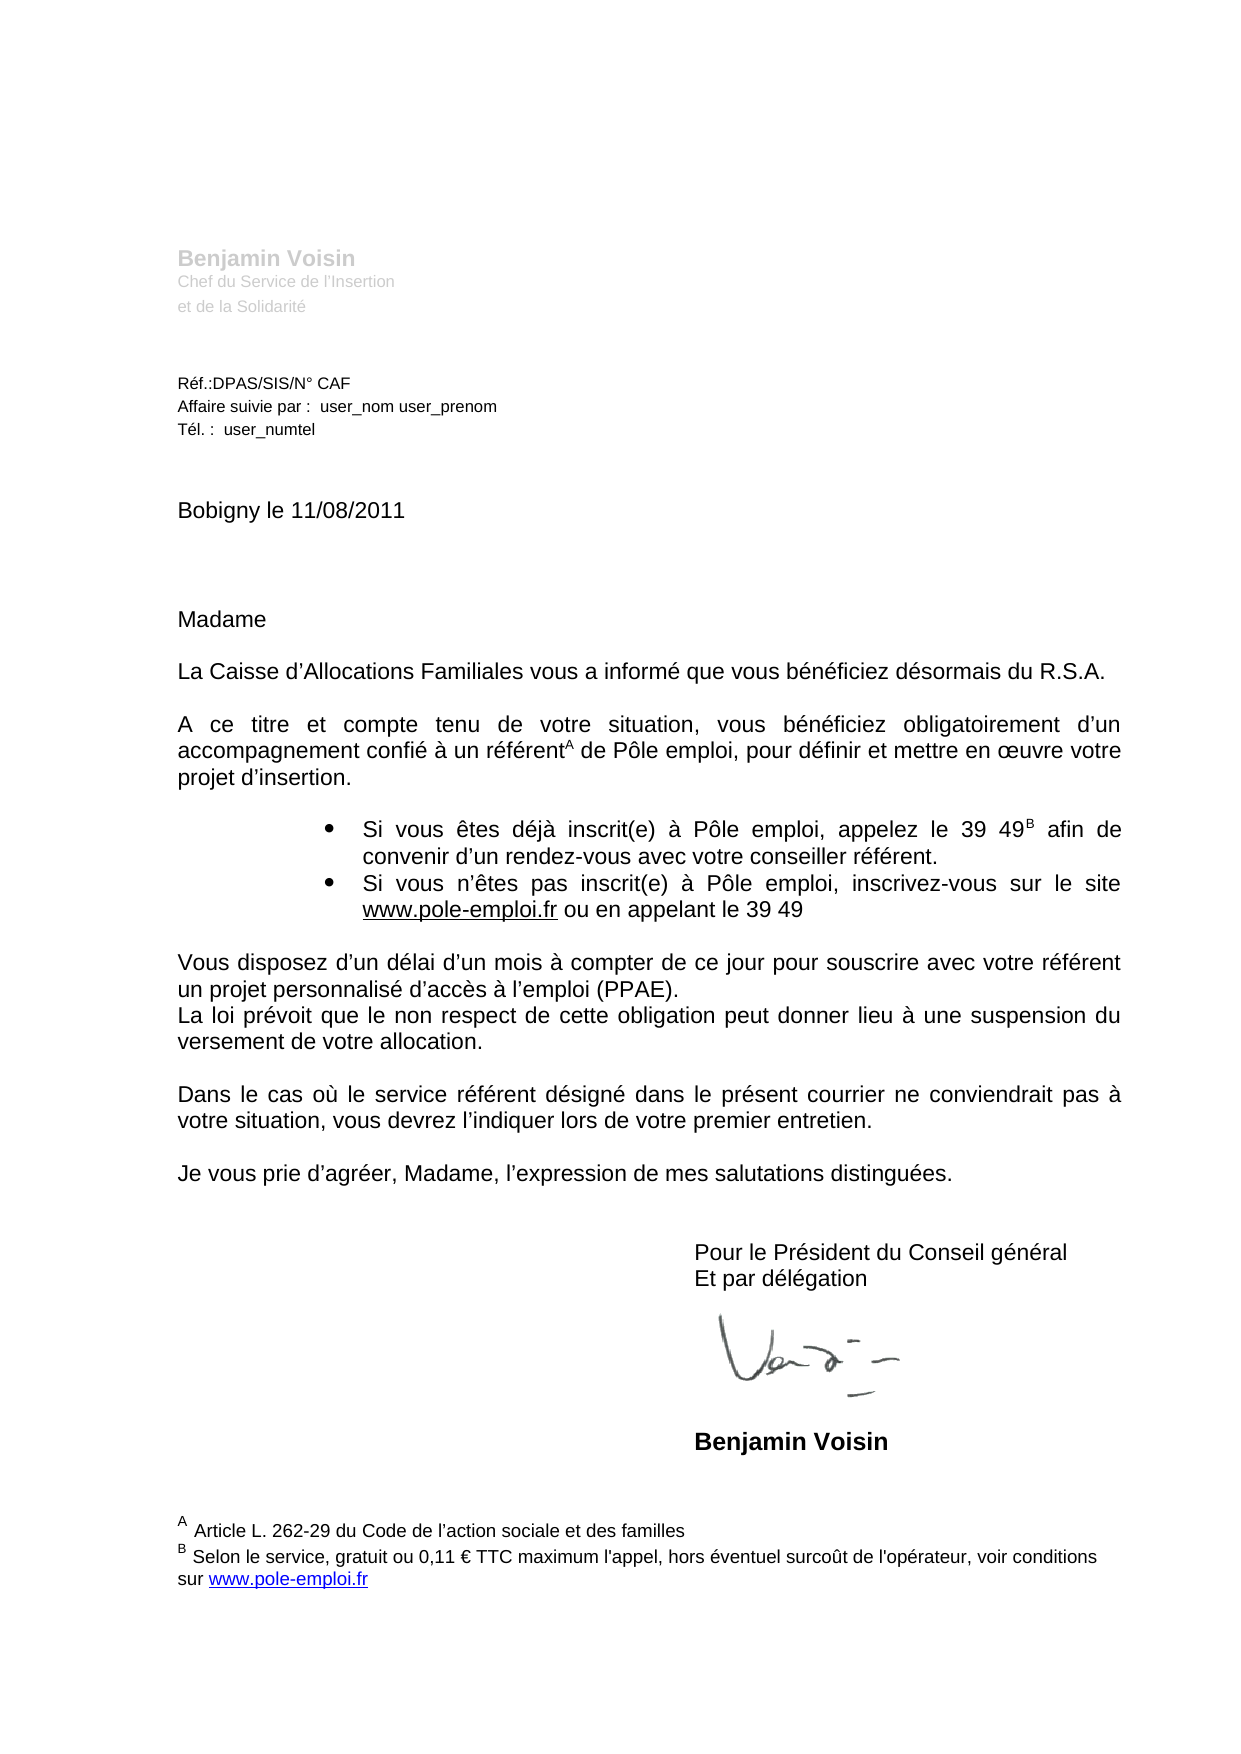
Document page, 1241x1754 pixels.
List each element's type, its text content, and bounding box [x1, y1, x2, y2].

list Si vous êtes déjà inscrit(e) à Pôle emploi, appelez le 39 49B afin de convenir d’un rendez-vous avec votre conseiller référent. [325, 816, 1122, 869]
table_cell Chef du Service de l’Insertion et de la Solidarité [177, 271, 649, 371]
table_cell [650, 371, 1122, 526]
picture [710, 1308, 905, 1401]
text Madame [177, 606, 1122, 632]
table_cell [650, 271, 1122, 371]
text Vous disposez d’un délai d’un mois à compter de ce jour pour souscrire avec votre référent un projet personnalisé d’accès à l’emploi (PPAE). [177, 949, 1122, 1002]
text La loi prévoit que le non respect de cette obligation peut donner lieu à une suspension du versement de votre allocation. [177, 1002, 1122, 1054]
text A ce titre et compte tenu de votre situation, vous bénéficiez obligatoirement d’un accompagnement confié à un référentA de Pôle emploi, pour définir et mettre en œuvre votre projet d’insertion. [177, 711, 1122, 790]
text B Selon le service, gratuit ou 0,11 € TTC maximum l'appel, hors éventuel surcoût de l'opérateur, voir conditions sur www.pole-emploi.fr [177, 1542, 1122, 1589]
text Pour le Président du Conseil général [177, 1239, 1122, 1265]
table_cell Réf.:DPAS/SIS/N° CAF Affaire suivie par : user_nom user_prenom Tél. : user_numtel Bobigny le 11/08/2011 [177, 371, 649, 526]
text La Caisse d’Allocations Familiales vous a informé que vous bénéficiez désormais du R.S.A. [177, 658, 1122, 684]
table_header [650, 233, 1122, 271]
text Dans le cas où le service référent désigné dans le présent courrier ne conviendrait pas à votre situation, vous devrez l’indiquer lors de votre premier entretien. [177, 1081, 1122, 1134]
list Si vous n’êtes pas inscrit(e) à Pôle emploi, inscrivez-vous sur le site www.pole-emploi.fr ou en appelant le 39 49 [325, 869, 1122, 923]
table_header Benjamin Voisin [177, 233, 649, 271]
text Et par délégation [177, 1265, 1122, 1292]
text Benjamin Voisin [177, 1427, 1122, 1455]
text A Article L. 262-29 du Code de l’action sociale et des familles [177, 1513, 1122, 1542]
text Je vous prie d’agréer, Madame, l’expression de mes salutations distinguées. [177, 1160, 1122, 1186]
